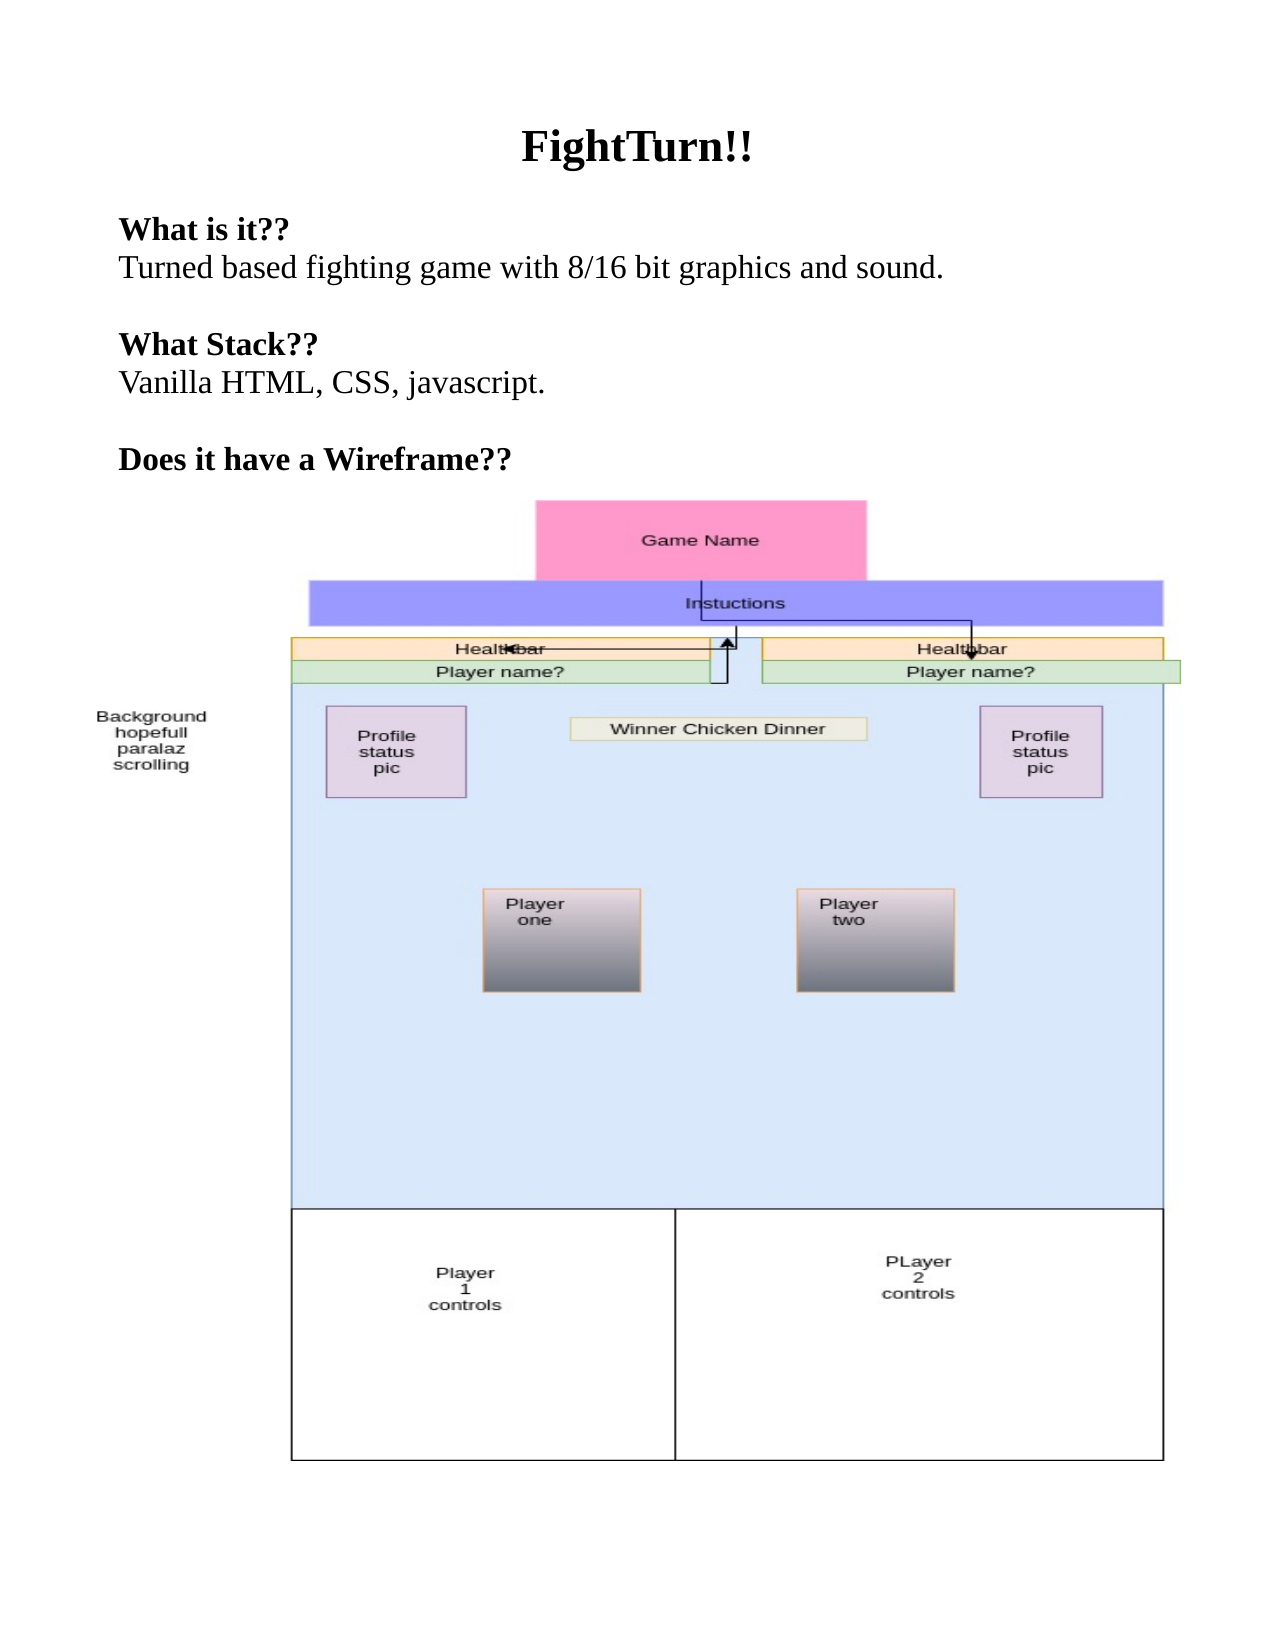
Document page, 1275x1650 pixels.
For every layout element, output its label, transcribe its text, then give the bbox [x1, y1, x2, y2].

text FightTurn!! [118, 118, 1157, 171]
text Turned based fighting game with 8/16 bit graphics and sound. [118, 247, 1157, 286]
picture [96, 500, 1182, 1461]
text What is it?? [118, 209, 1157, 247]
text Vanilla HTML, CSS, javascript. [118, 362, 1157, 401]
text What Stack?? [118, 324, 1157, 362]
text Does it have a Wireframe?? [118, 439, 1157, 477]
